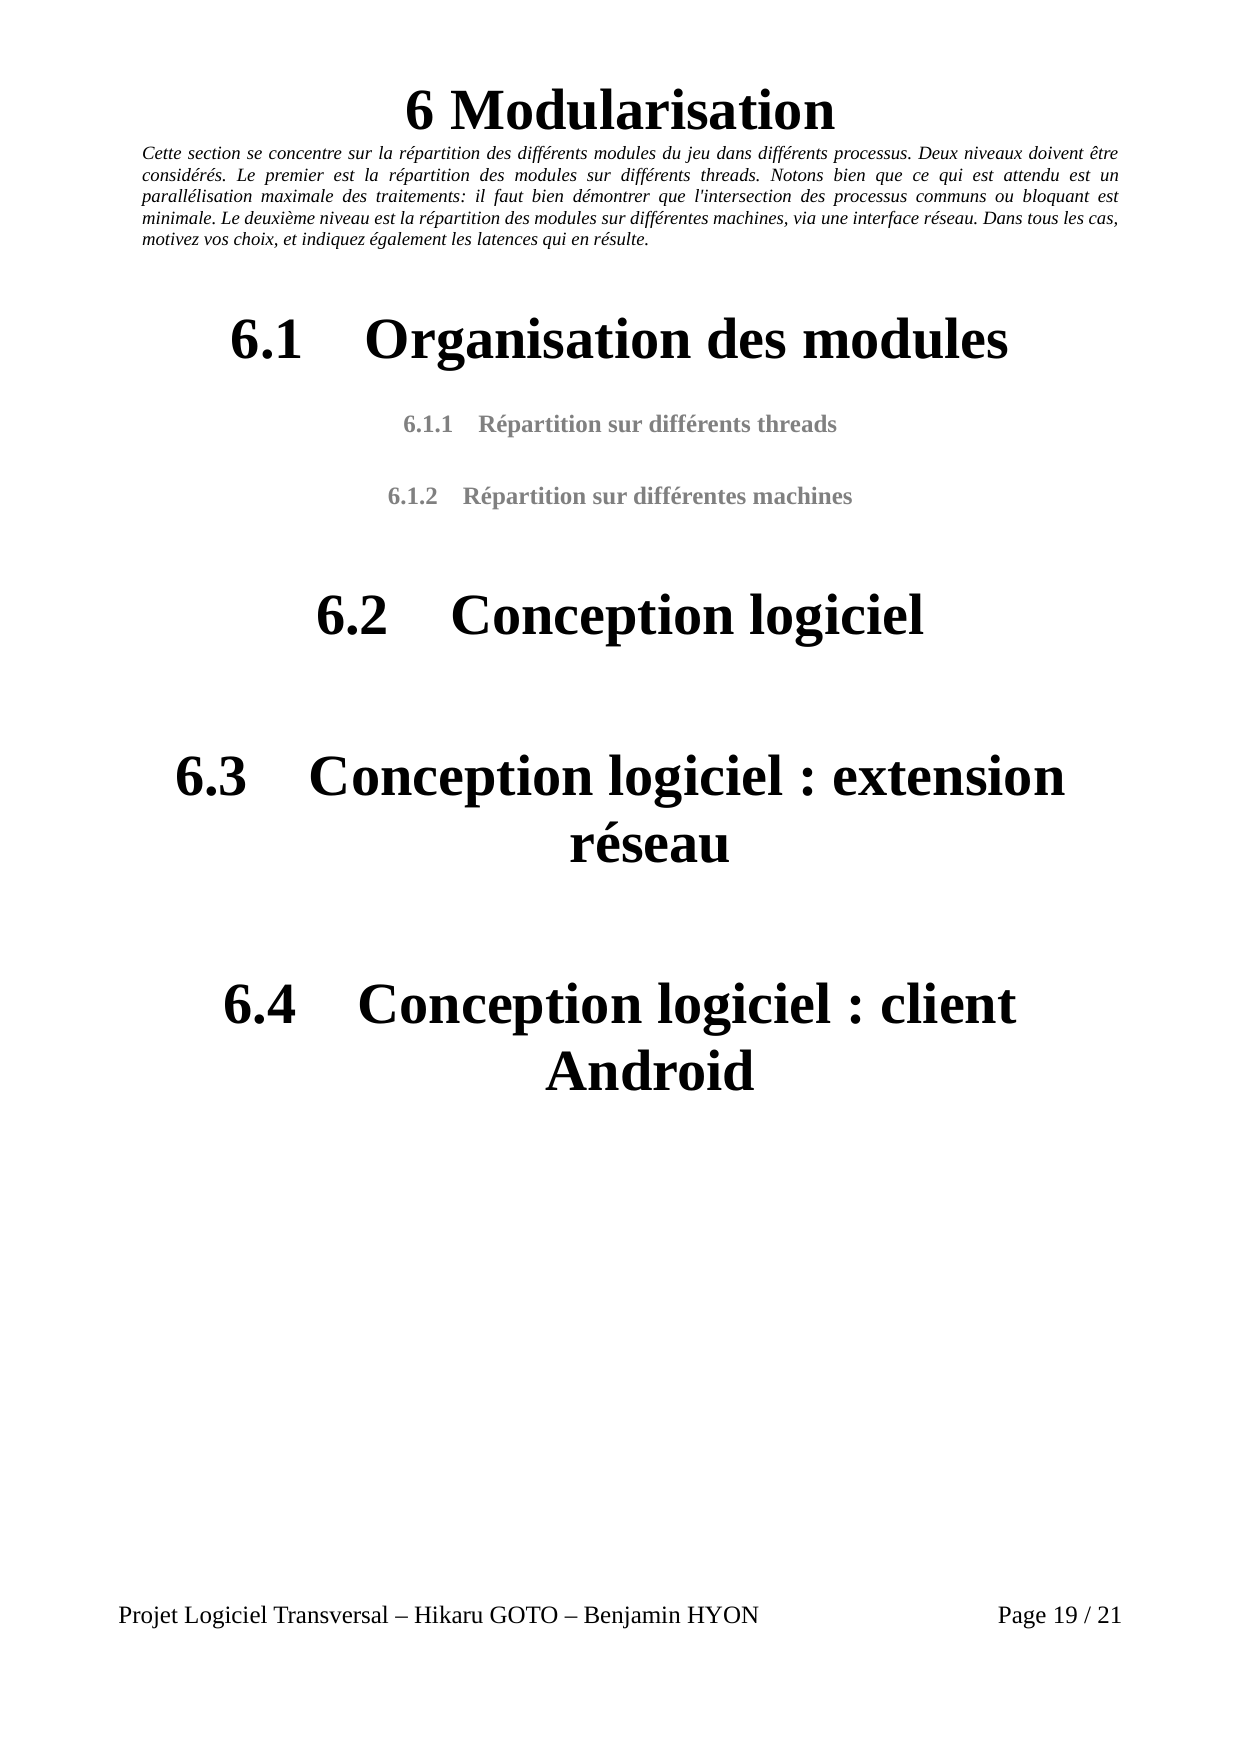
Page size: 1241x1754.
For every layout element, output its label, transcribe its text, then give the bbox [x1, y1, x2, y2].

subtitle Organisation des modules [118, 304, 1122, 371]
subtitle Conception logiciel : client Android [118, 969, 1122, 1103]
subtitle Conception logiciel : extension réseau [118, 741, 1122, 875]
text Cette section se concentre sur la répartition des différents modules du jeu dans différents processus. Deux niveaux doivent être considérés. Le premier est la répartition des modules sur différents threads. Notons bien que ce qui est attendu est un parallélisation maximale des traitements: il faut bien démontrer que l'intersection des processus communs ou bloquant est minimale. Le deuxième niveau est la répartition des modules sur différentes machines, via une interface réseau. Dans tous les cas, motivez vos choix, et indiquez également les latences qui en résulte. [142, 142, 1122, 250]
subtitle Répartition sur différents threads [118, 409, 1122, 438]
subtitle Conception logiciel [118, 580, 1122, 647]
subtitle Modularisation [118, 75, 1122, 142]
subtitle Répartition sur différentes machines [118, 481, 1122, 510]
